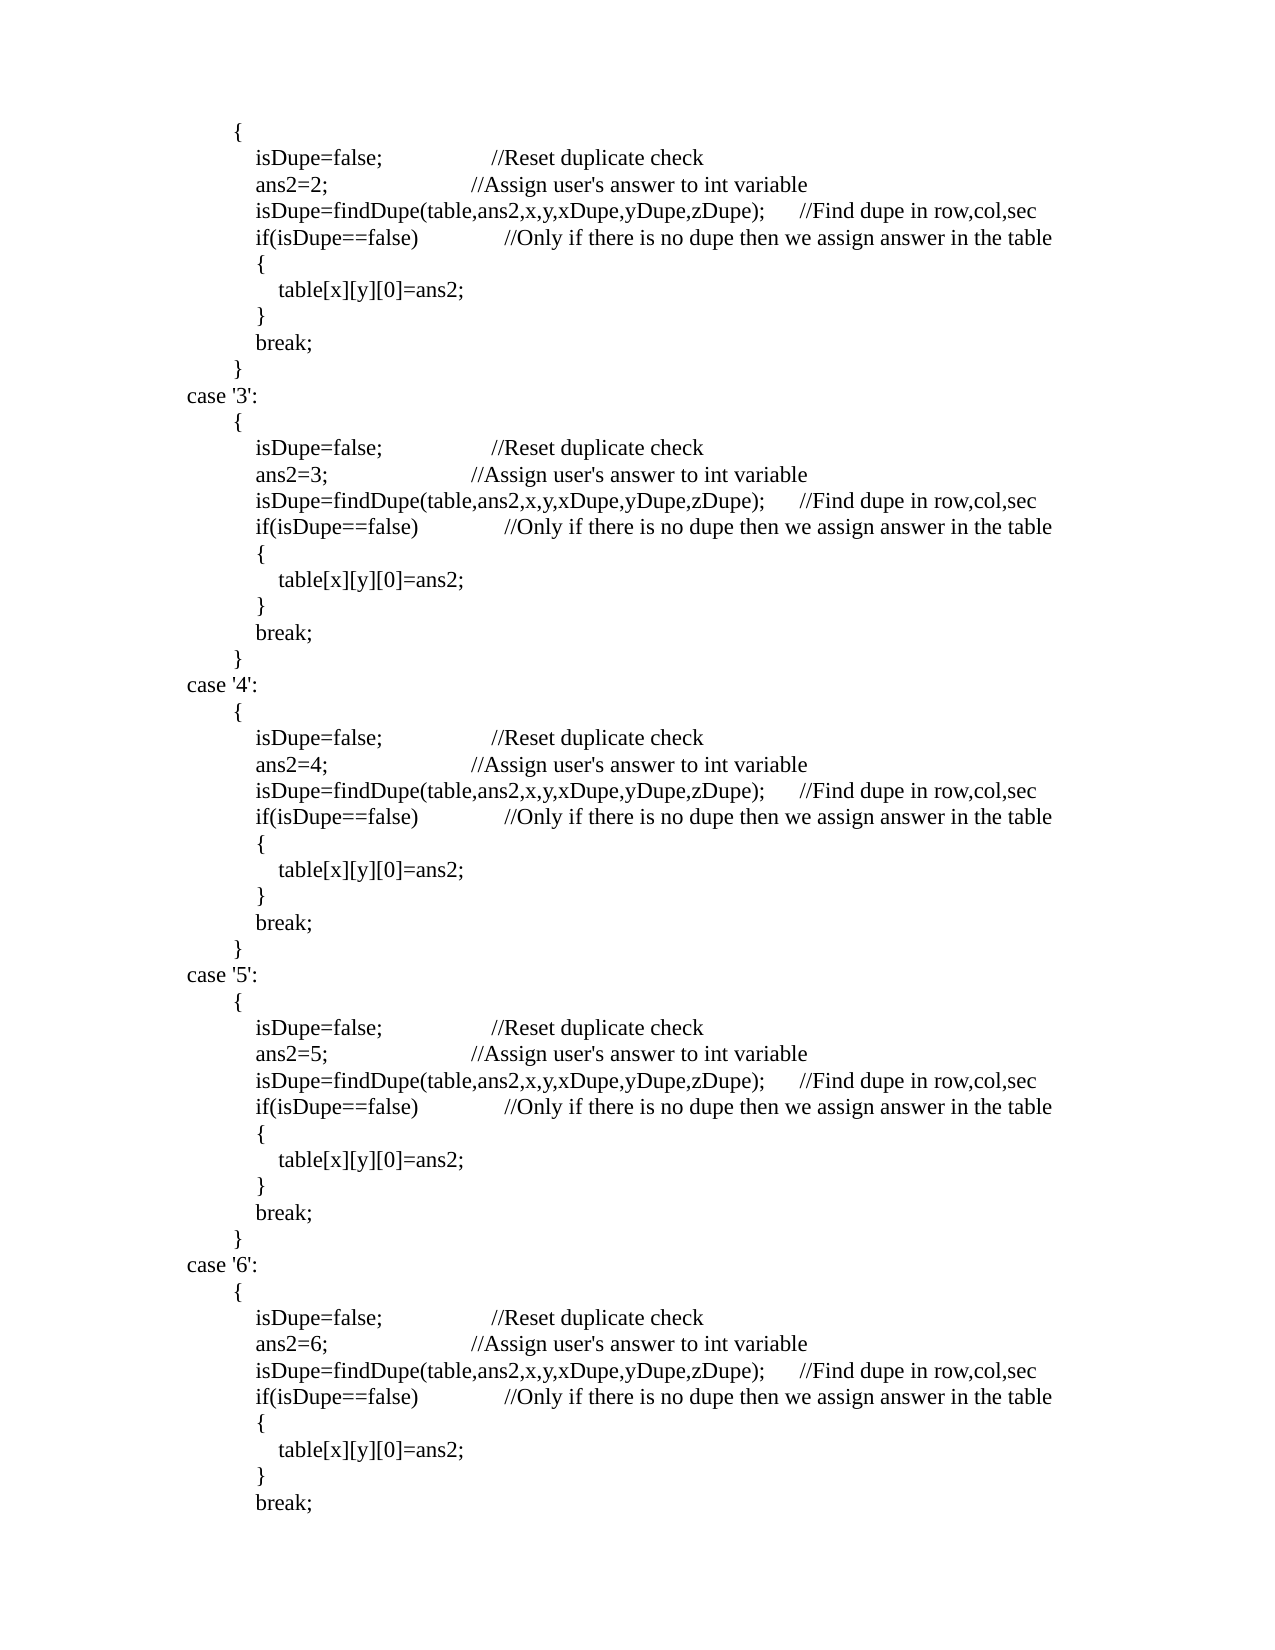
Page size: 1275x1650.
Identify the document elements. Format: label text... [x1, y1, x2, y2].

text break; [118, 1488, 1157, 1515]
text isDupe=false; //Reset duplicate check [118, 1304, 1157, 1330]
text { [118, 1119, 1157, 1146]
text } [118, 882, 1157, 909]
text { [118, 118, 1157, 144]
text isDupe=false; //Reset duplicate check [118, 1014, 1157, 1041]
text isDupe=findDupe(table,ans2,x,y,xDupe,yDupe,zDupe); //Find dupe in row,col,sec [118, 487, 1157, 513]
text ans2=6; //Assign user's answer to int variable [118, 1330, 1157, 1357]
text } [118, 592, 1157, 619]
text { [118, 540, 1157, 566]
text ans2=3; //Assign user's answer to int variable [118, 461, 1157, 487]
text isDupe=false; //Reset duplicate check [118, 724, 1157, 751]
text table[x][y][0]=ans2; [118, 856, 1157, 882]
text ans2=4; //Assign user's answer to int variable [118, 751, 1157, 777]
text { [118, 408, 1157, 434]
text if(isDupe==false) //Only if there is no dupe then we assign answer in the table [118, 223, 1157, 250]
text { [118, 830, 1157, 856]
text case '5': [118, 961, 1157, 988]
text table[x][y][0]=ans2; [118, 276, 1157, 303]
text isDupe=findDupe(table,ans2,x,y,xDupe,yDupe,zDupe); //Find dupe in row,col,sec [118, 1067, 1157, 1093]
text break; [118, 619, 1157, 645]
text break; [118, 1199, 1157, 1225]
text isDupe=false; //Reset duplicate check [118, 144, 1157, 171]
text isDupe=false; //Reset duplicate check [118, 434, 1157, 461]
text } [118, 303, 1157, 329]
text { [118, 1409, 1157, 1436]
text break; [118, 329, 1157, 355]
text ans2=2; //Assign user's answer to int variable [118, 171, 1157, 197]
text { [118, 698, 1157, 724]
text if(isDupe==false) //Only if there is no dupe then we assign answer in the table [118, 803, 1157, 830]
text table[x][y][0]=ans2; [118, 1146, 1157, 1172]
text } [118, 935, 1157, 961]
text } [118, 1462, 1157, 1488]
text case '6': [118, 1251, 1157, 1278]
text if(isDupe==false) //Only if there is no dupe then we assign answer in the table [118, 1383, 1157, 1409]
text { [118, 250, 1157, 276]
text case '4': [118, 672, 1157, 698]
text { [118, 1278, 1157, 1304]
text table[x][y][0]=ans2; [118, 1436, 1157, 1462]
text { [118, 988, 1157, 1014]
text case '3': [118, 382, 1157, 408]
text isDupe=findDupe(table,ans2,x,y,xDupe,yDupe,zDupe); //Find dupe in row,col,sec [118, 777, 1157, 803]
text break; [118, 909, 1157, 935]
text isDupe=findDupe(table,ans2,x,y,xDupe,yDupe,zDupe); //Find dupe in row,col,sec [118, 1357, 1157, 1383]
text if(isDupe==false) //Only if there is no dupe then we assign answer in the table [118, 1093, 1157, 1119]
text } [118, 1225, 1157, 1251]
text } [118, 645, 1157, 672]
text table[x][y][0]=ans2; [118, 566, 1157, 592]
text } [118, 355, 1157, 382]
text isDupe=findDupe(table,ans2,x,y,xDupe,yDupe,zDupe); //Find dupe in row,col,sec [118, 197, 1157, 223]
text ans2=5; //Assign user's answer to int variable [118, 1041, 1157, 1067]
text if(isDupe==false) //Only if there is no dupe then we assign answer in the table [118, 513, 1157, 540]
text } [118, 1172, 1157, 1199]
